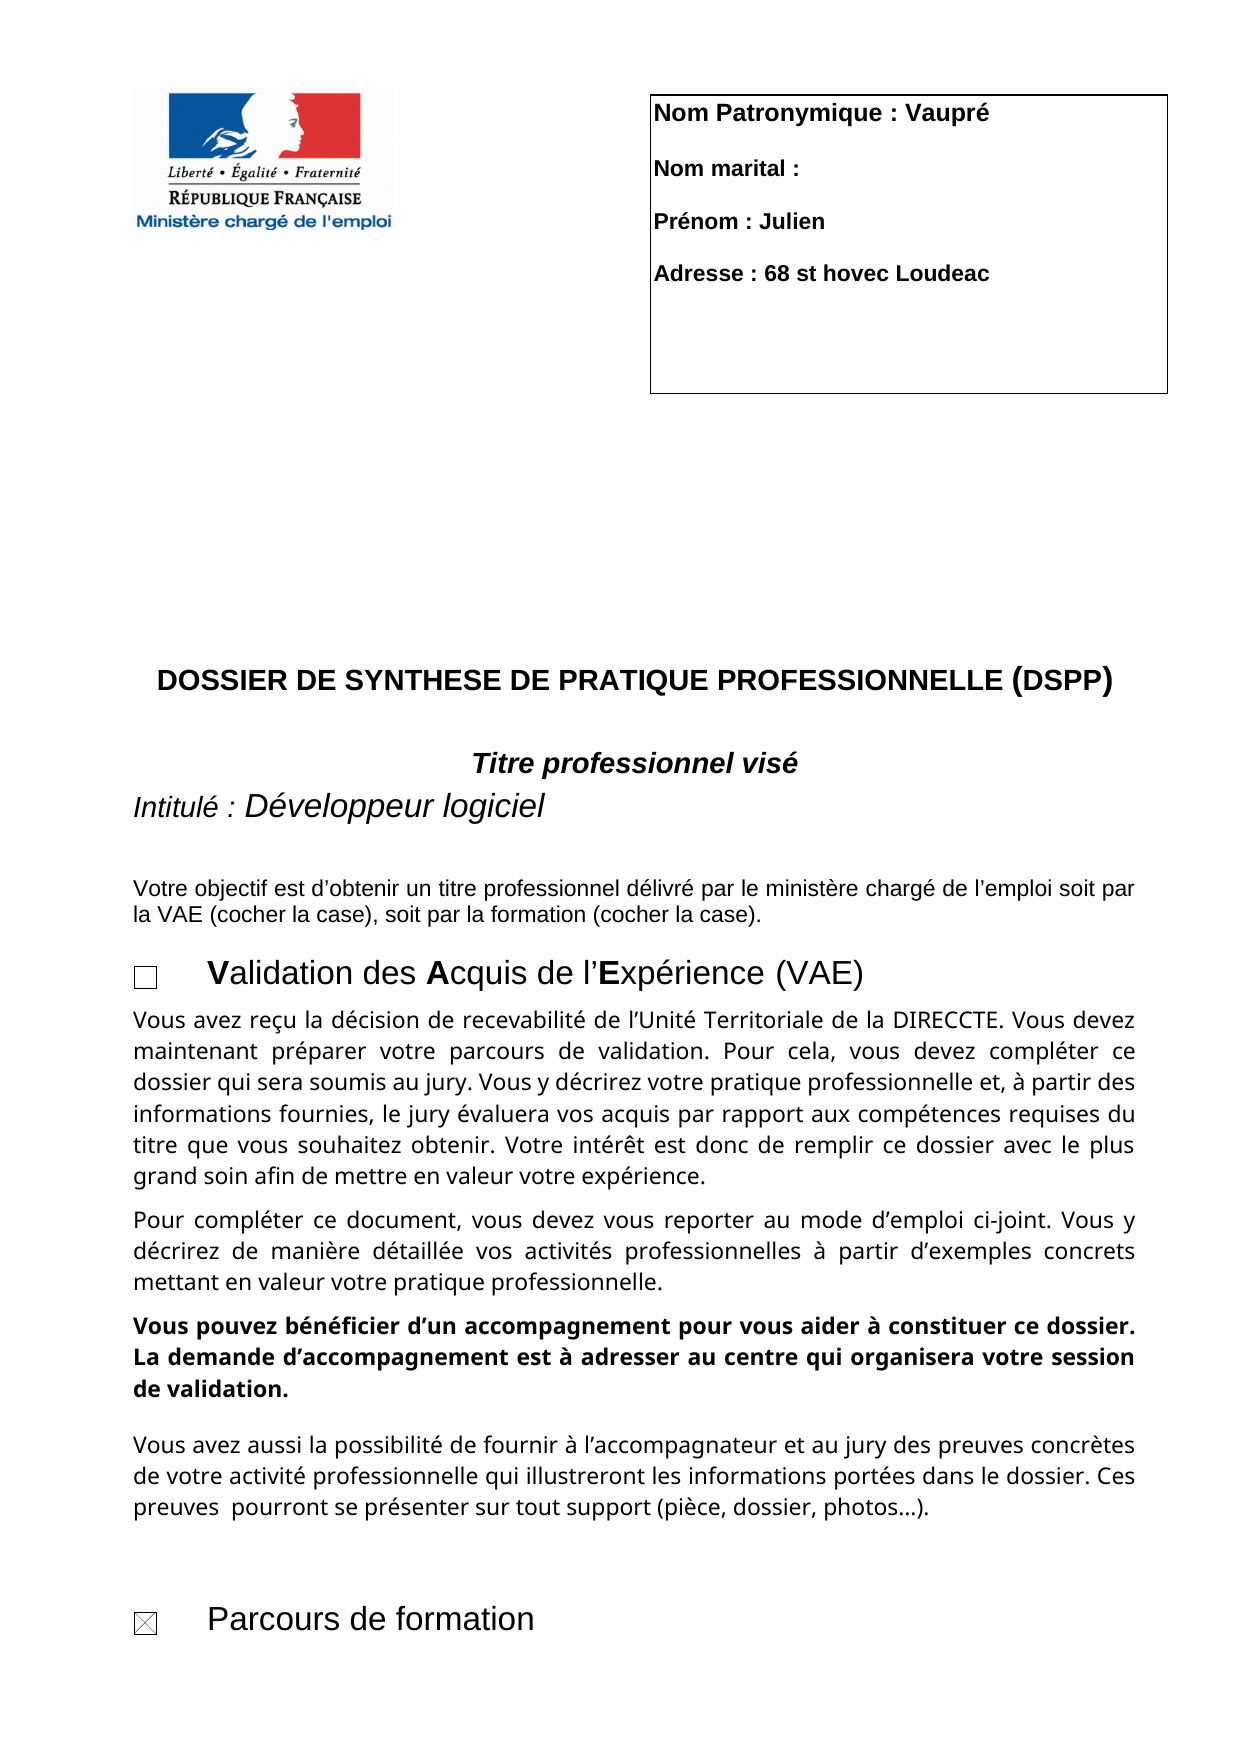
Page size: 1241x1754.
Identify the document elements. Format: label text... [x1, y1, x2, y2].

subtitle Titre professionnel visé [133, 746, 1137, 779]
picture [133, 88, 394, 230]
text Adresse : 68 st hovec Loudeac [653, 260, 1164, 287]
text Vous pouvez bénéficier d’un accompagnement pour vous aider à constituer ce dossier. La demande d’accompagnement est à adresser au centre qui organisera votre session de validation. [133, 1310, 1137, 1404]
text Vous avez aussi la possibilité de fournir à l’accompagnateur et au jury des preuves concrètes de votre activité professionnelle qui illustreront les informations portées dans le dossier. Ces preuves pourront se présenter sur tout support (pièce, dossier, photos…). [133, 1429, 1137, 1522]
text Intitulé : Développeur logiciel [133, 786, 1137, 824]
text Vous avez reçu la décision de recevabilité de l’Unité Territoriale de la DIRECCTE. Vous devez maintenant préparer votre parcours de validation. Pour cela, vous devez compléter ce dossier qui sera soumis au jury. Vous y décrirez votre pratique professionnelle et, à partir des informations fournies, le jury évaluera vos acquis par rapport aux compétences requises du titre que vous souhaitez obtenir. Votre intérêt est donc de remplir ce dossier avec le plus grand soin afin de mettre en valeur votre expérience. [133, 1004, 1137, 1191]
text Nom Patronymique : Vaupré [653, 97, 1164, 126]
text DOSSIER DE SYNTHESE DE PRATIQUE PROFESSIONNELLE (DSPP) [133, 658, 1137, 697]
text Parcours de formation [133, 1599, 1137, 1637]
text Validation des Acquis de l’Expérience (VAE) [133, 953, 1137, 991]
text Votre objectif est d’obtenir un titre professionnel délivré par le ministère chargé de l’emploi soit par la VAE (cocher la case), soit par la formation (cocher la case). [133, 875, 1137, 928]
text Prénom : Julien [653, 208, 1164, 234]
text Nom marital : [653, 155, 1164, 181]
text Pour compléter ce document, vous devez vous reporter au mode d’emploi ci-joint. Vous y décrirez de manière détaillée vos activités professionnelles à partir d’exemples concrets mettant en valeur votre pratique professionnelle. [133, 1204, 1137, 1297]
